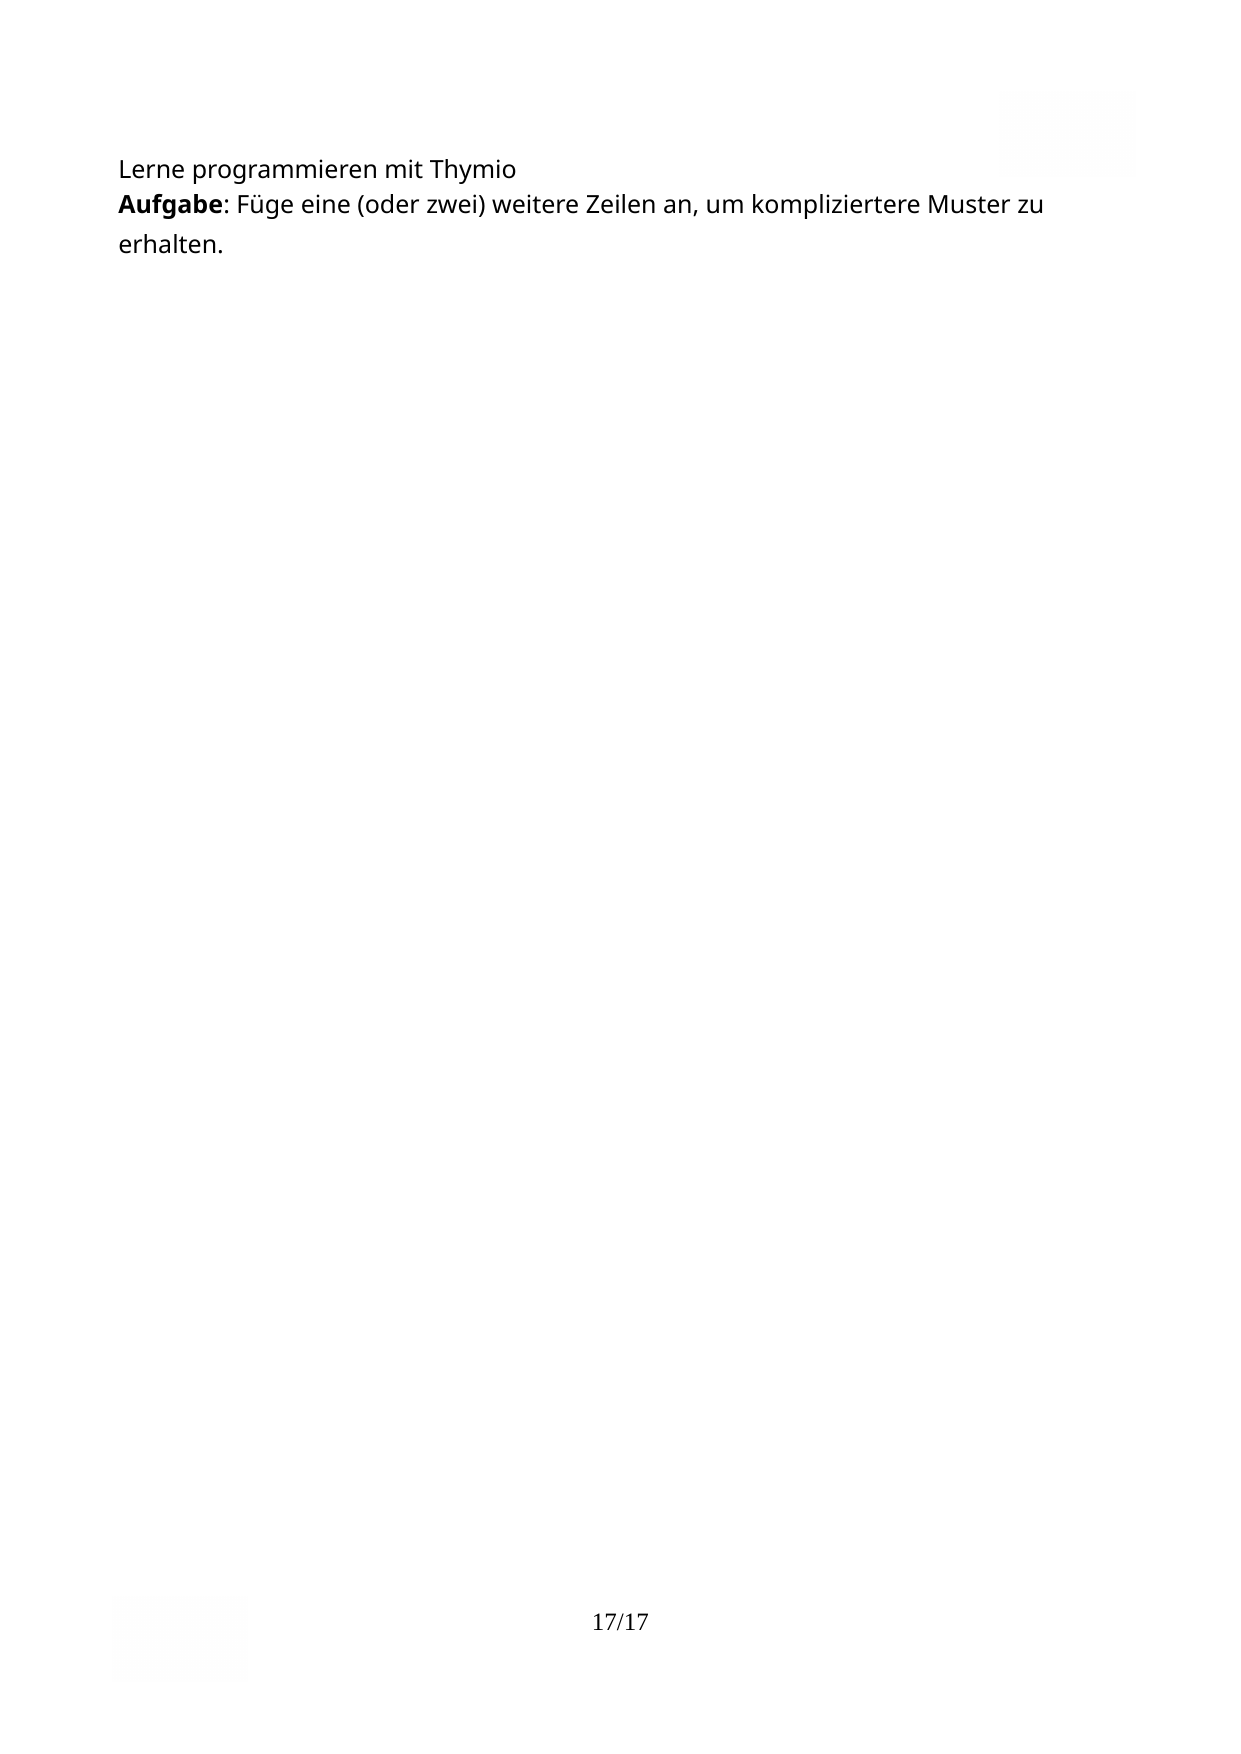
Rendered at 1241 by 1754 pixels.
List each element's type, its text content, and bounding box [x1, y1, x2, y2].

picture [999, 91, 1136, 177]
subtitle Aufgabe: Füge eine (oder zwei) weitere Zeilen an, um kompliziertere Muster zu erhalten. [118, 186, 1122, 261]
picture [112, 1596, 249, 1682]
